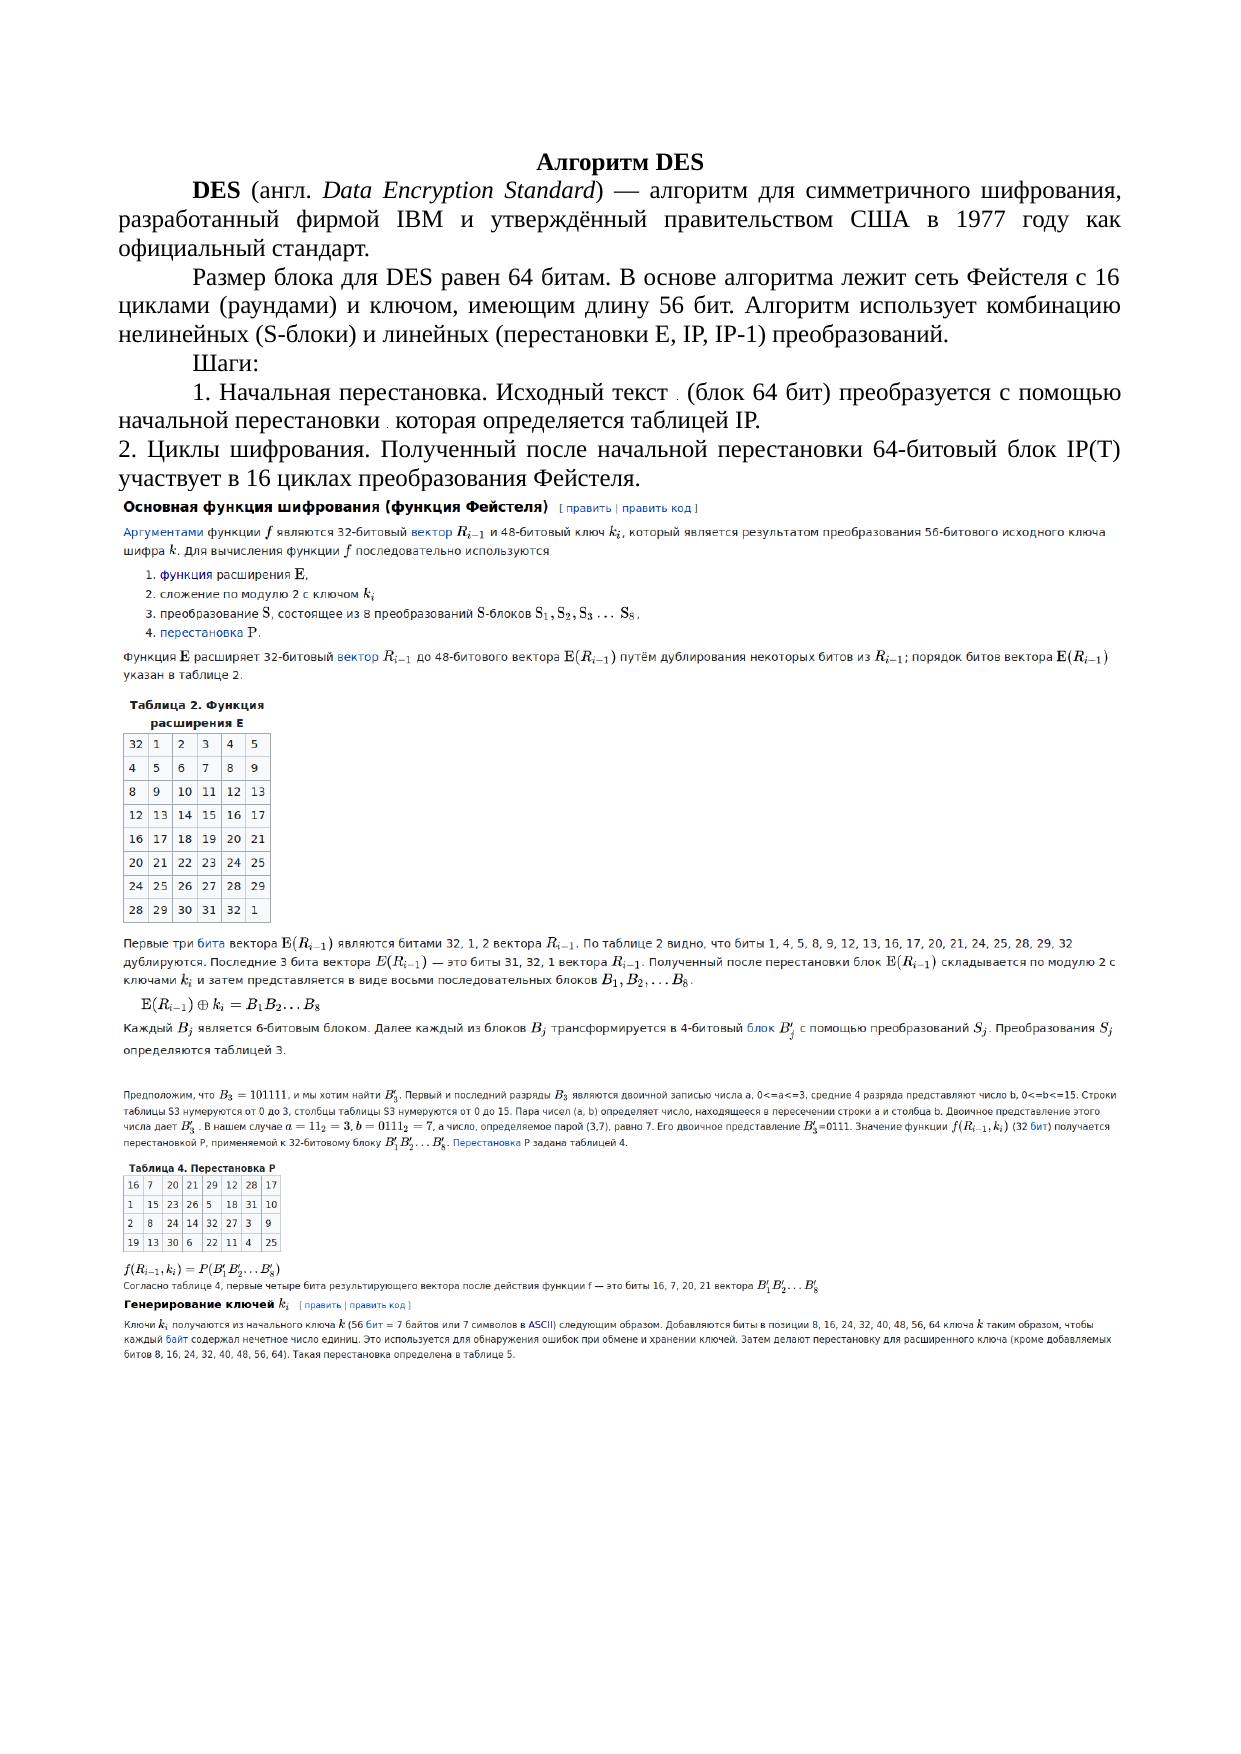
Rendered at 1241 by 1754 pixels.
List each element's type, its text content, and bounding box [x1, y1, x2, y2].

text DES (англ. Data Encryption Standard) — алгоритм для симметричного шифрования, разработанный фирмой IBM и утверждённый правительством США в 1977 году как официальный стандарт. [118, 176, 1122, 262]
text Размер блока для DES равен 64 битам. В основе алгоритма лежит сеть Фейстеля с 16 циклами (раундами) и ключом, имеющим длину 56 бит. Алгоритм использует комбинацию нелинейных (S-блоки) и линейных (перестановки E, IP, IP-1) преобразований. [118, 262, 1122, 348]
text Шаги: [118, 348, 1122, 377]
text 1. Начальная перестановка. Исходный текст (блок 64 бит) преобразуется c помощью начальной перестановки которая определяется таблицей IP. [118, 377, 1122, 434]
picture [118, 491, 1123, 1058]
picture [118, 1086, 1123, 1366]
text 2. Циклы шифрования. Полученный после начальной перестановки 64-битовый блок IP(T) участвует в 16 циклах преобразования Фейстеля. [118, 434, 1122, 491]
text Алгоритм DES [118, 147, 1122, 176]
